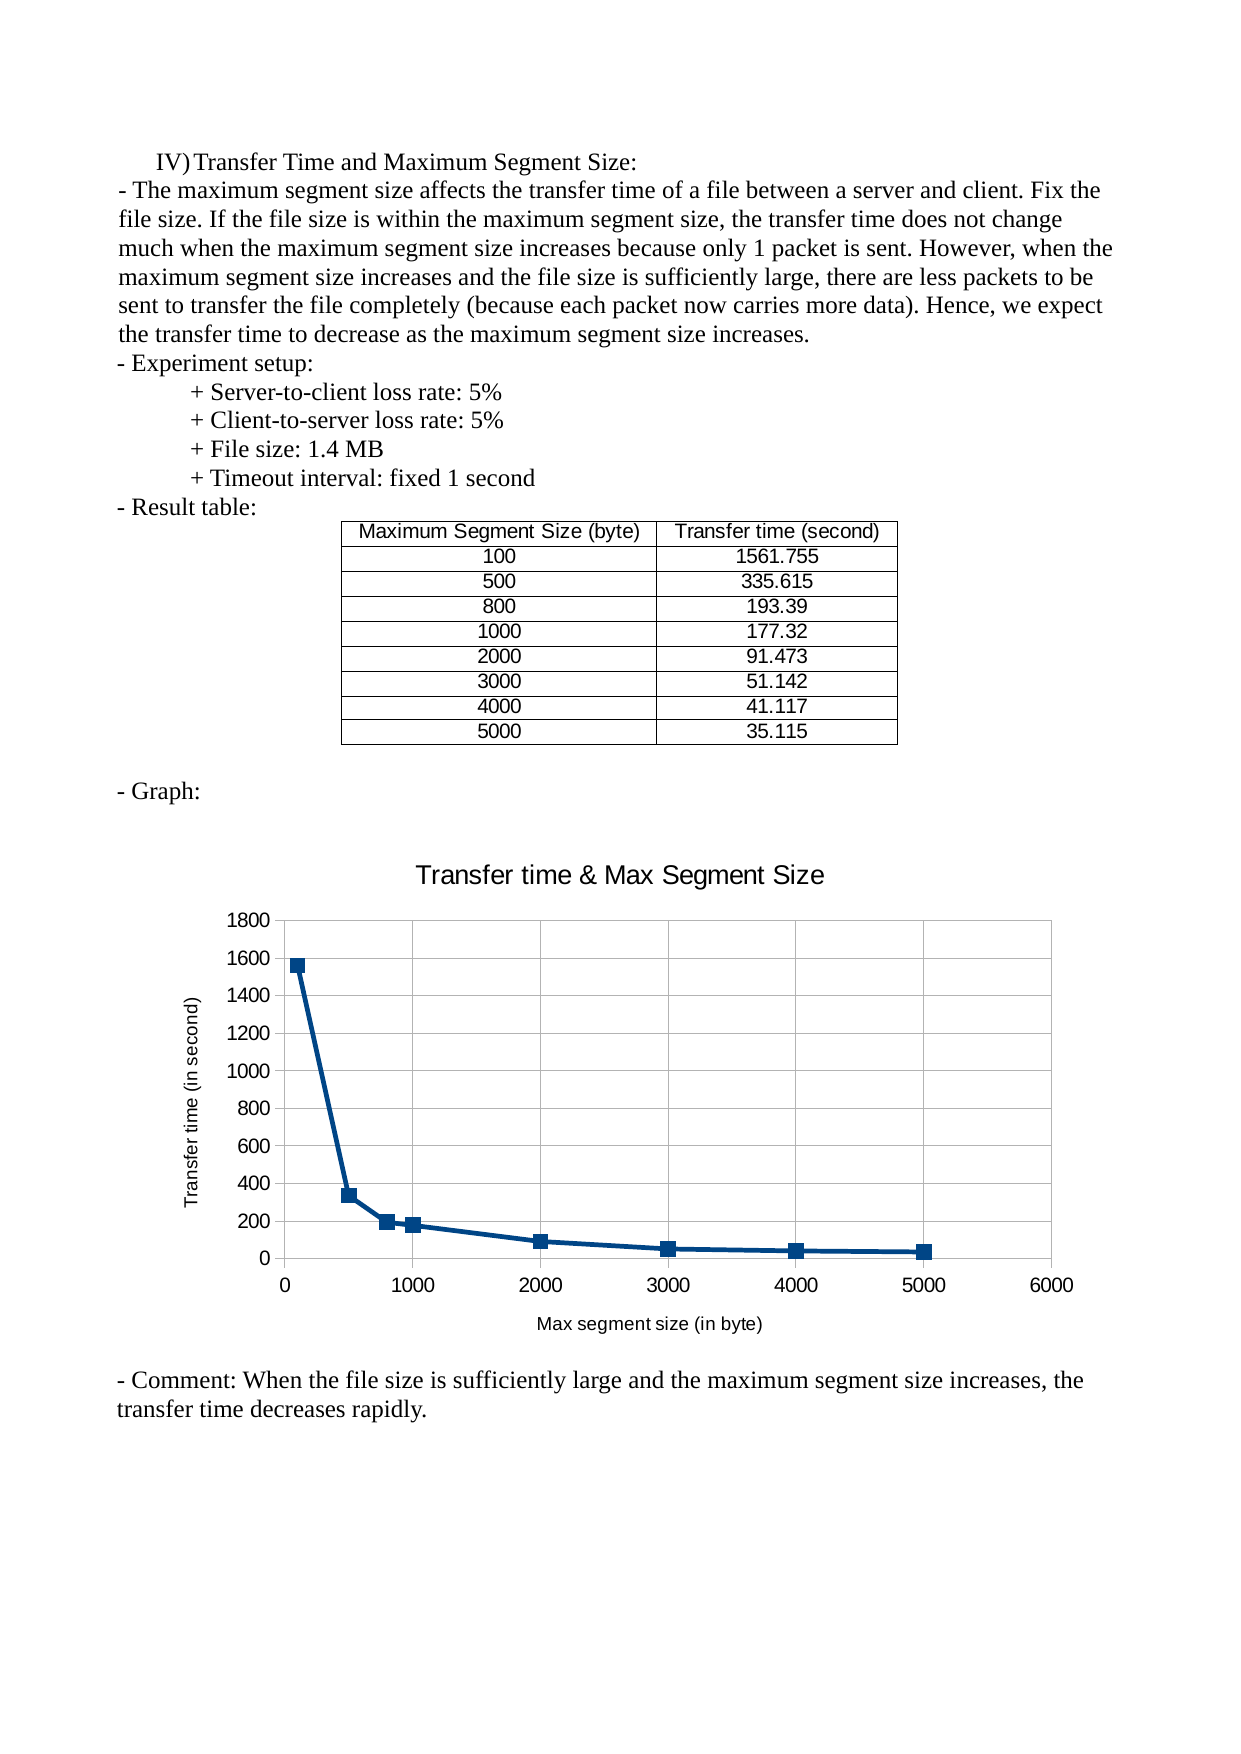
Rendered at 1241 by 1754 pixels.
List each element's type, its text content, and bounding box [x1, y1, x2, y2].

list - The maximum segment size affects the transfer time of a file between a server and client. Fix the file size. If the file size is within the maximum segment size, the transfer time does not change much when the maximum segment size increases because only 1 packet is sent. However, when the maximum segment size increases and the file size is sufficiently large, there are less packets to be sent to transfer the file completely (because each packet now carries more data). Hence, we expect the transfer time to decrease as the maximum segment size increases. [118, 176, 1122, 348]
list + Client-to-server loss rate: 5% [190, 406, 1122, 434]
list - Experiment setup: [117, 348, 1122, 377]
list - Graph: [117, 776, 1122, 805]
list - Result table: [117, 492, 1122, 521]
list - Comment: When the file size is sufficiently large and the maximum segment size increases, the transfer time decreases rapidly. [117, 834, 1122, 1423]
list + File size: 1.4 MB [190, 434, 1122, 463]
list Transfer Time and Maximum Segment Size: [156, 147, 1122, 176]
list + Server-to-client loss rate: 5% [190, 377, 1122, 406]
list + Timeout interval: fixed 1 second [190, 463, 1122, 492]
